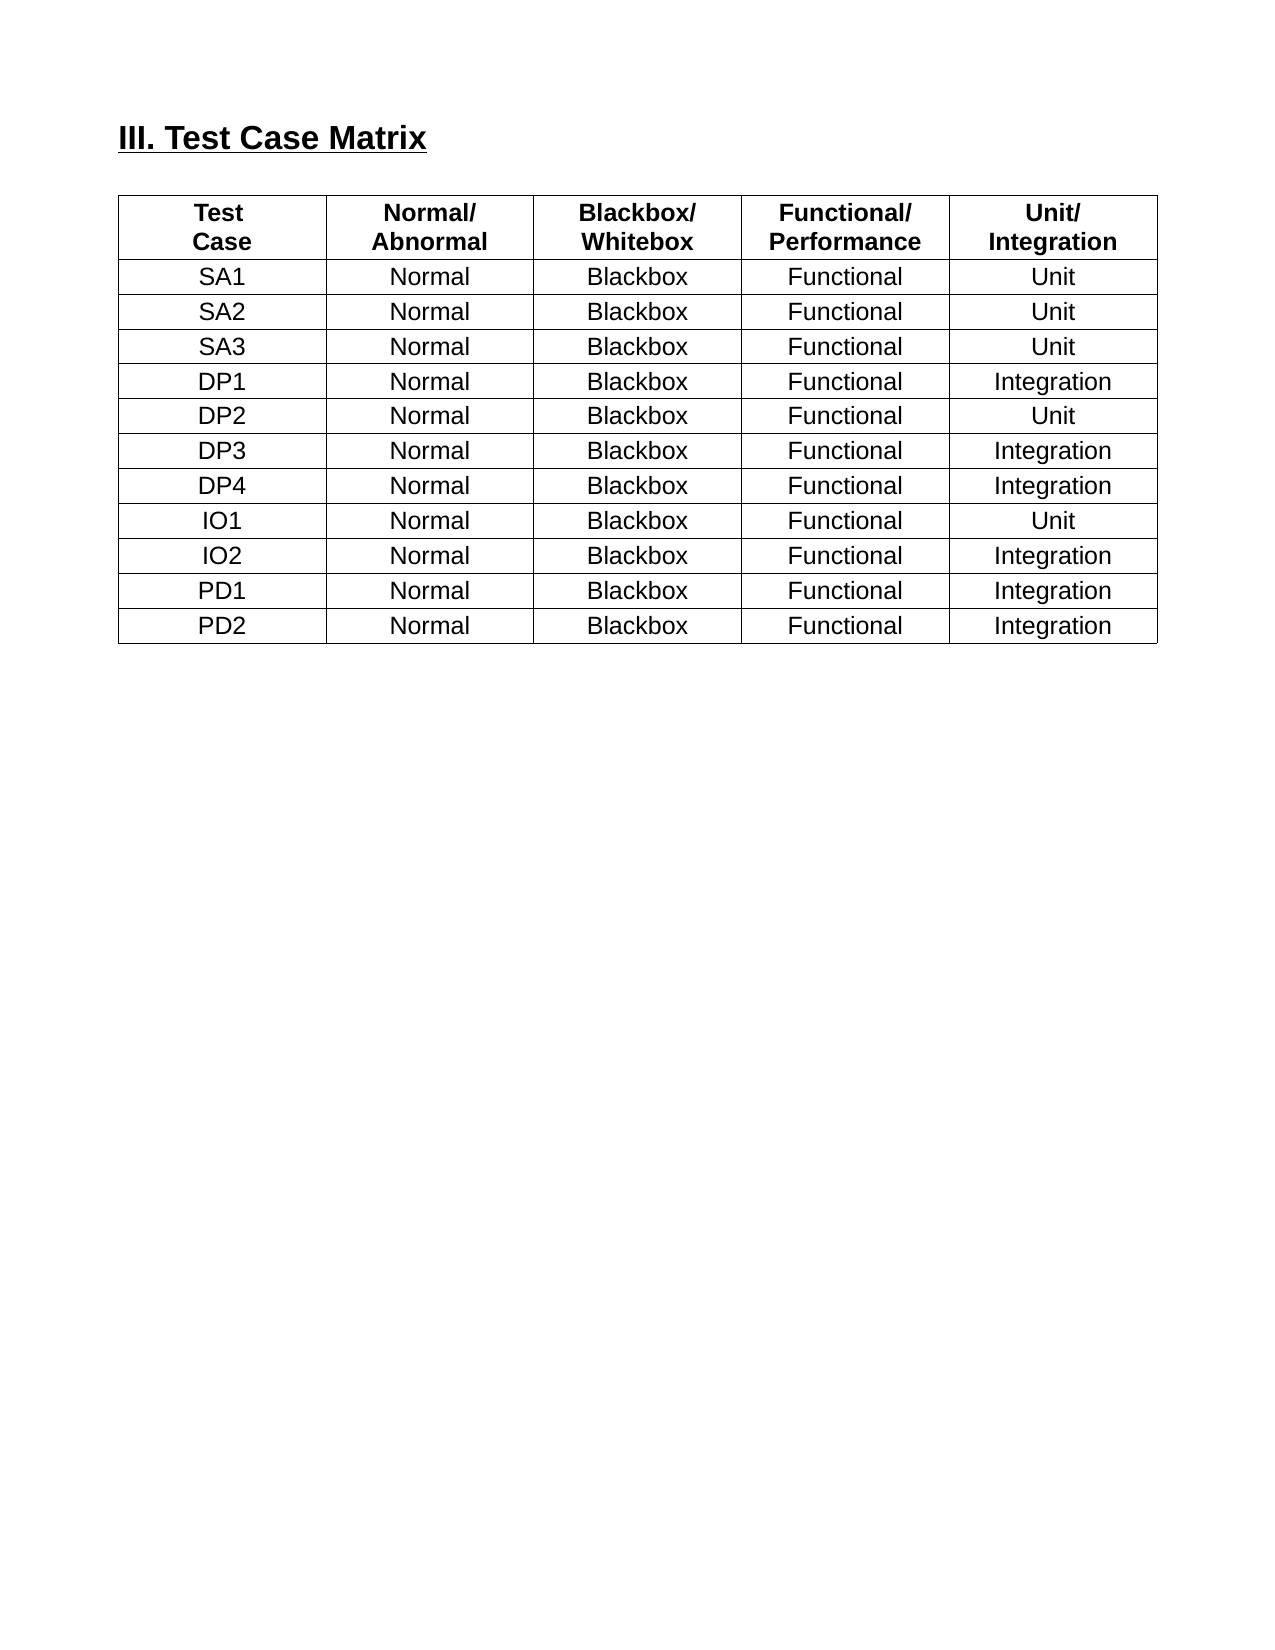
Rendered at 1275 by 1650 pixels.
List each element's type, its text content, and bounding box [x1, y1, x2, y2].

table_cell Integration [950, 434, 1157, 468]
table_cell Functional [742, 364, 949, 398]
table_cell Functional [742, 295, 949, 328]
table_cell Unit [950, 399, 1157, 433]
table_cell Normal [327, 469, 533, 503]
table_cell Integration [950, 539, 1157, 573]
table_cell Normal [327, 504, 533, 538]
table_cell IO2 [119, 539, 326, 573]
table_cell DP3 [119, 434, 326, 468]
table_cell Normal [327, 295, 533, 328]
table_cell Functional [742, 574, 949, 608]
table_cell Normal [327, 539, 533, 573]
table_cell DP1 [119, 364, 326, 398]
table_cell DP2 [119, 399, 326, 433]
table_cell Normal [327, 399, 533, 433]
table_cell Normal [327, 609, 533, 642]
table_cell Blackbox [534, 539, 741, 573]
table_cell Normal [327, 330, 533, 363]
table_cell Unit [950, 295, 1157, 328]
table_cell Unit [950, 260, 1157, 293]
table_cell Functional [742, 434, 949, 468]
table_cell IO1 [119, 504, 326, 538]
table_cell DP4 [119, 469, 326, 503]
table_cell SA1 [119, 260, 326, 293]
text III. Test Case Matrix [118, 118, 1157, 157]
table_header Unit/ Integration [950, 196, 1157, 259]
table_cell Blackbox [534, 295, 741, 328]
table_cell Functional [742, 260, 949, 293]
table_cell Integration [950, 469, 1157, 503]
table_cell PD2 [119, 609, 326, 642]
table_header Blackbox/Whitebox [534, 196, 741, 259]
table_cell Blackbox [534, 504, 741, 538]
table_cell SA3 [119, 330, 326, 363]
table_cell Normal [327, 574, 533, 608]
table_cell Blackbox [534, 469, 741, 503]
table_header Functional/Performance [742, 196, 949, 259]
table_cell Blackbox [534, 399, 741, 433]
table_cell Integration [950, 609, 1157, 642]
table_cell Functional [742, 399, 949, 433]
table_cell Functional [742, 609, 949, 642]
table_cell Functional [742, 504, 949, 538]
table_cell Integration [950, 364, 1157, 398]
table_cell Unit [950, 330, 1157, 363]
table_cell Blackbox [534, 574, 741, 608]
table_cell Normal [327, 260, 533, 293]
table_cell Blackbox [534, 434, 741, 468]
table_cell Normal [327, 434, 533, 468]
table_header Test Case [119, 196, 326, 259]
table_cell Functional [742, 330, 949, 363]
table_cell Unit [950, 504, 1157, 538]
table_header Normal/Abnormal [327, 196, 533, 259]
table_cell SA2 [119, 295, 326, 328]
table_cell Blackbox [534, 609, 741, 642]
table_cell Integration [950, 574, 1157, 608]
table_cell Blackbox [534, 330, 741, 363]
table_cell PD1 [119, 574, 326, 608]
table_cell Normal [327, 364, 533, 398]
table_cell Blackbox [534, 364, 741, 398]
table_cell Blackbox [534, 260, 741, 293]
table_cell Functional [742, 469, 949, 503]
table_cell Functional [742, 539, 949, 573]
